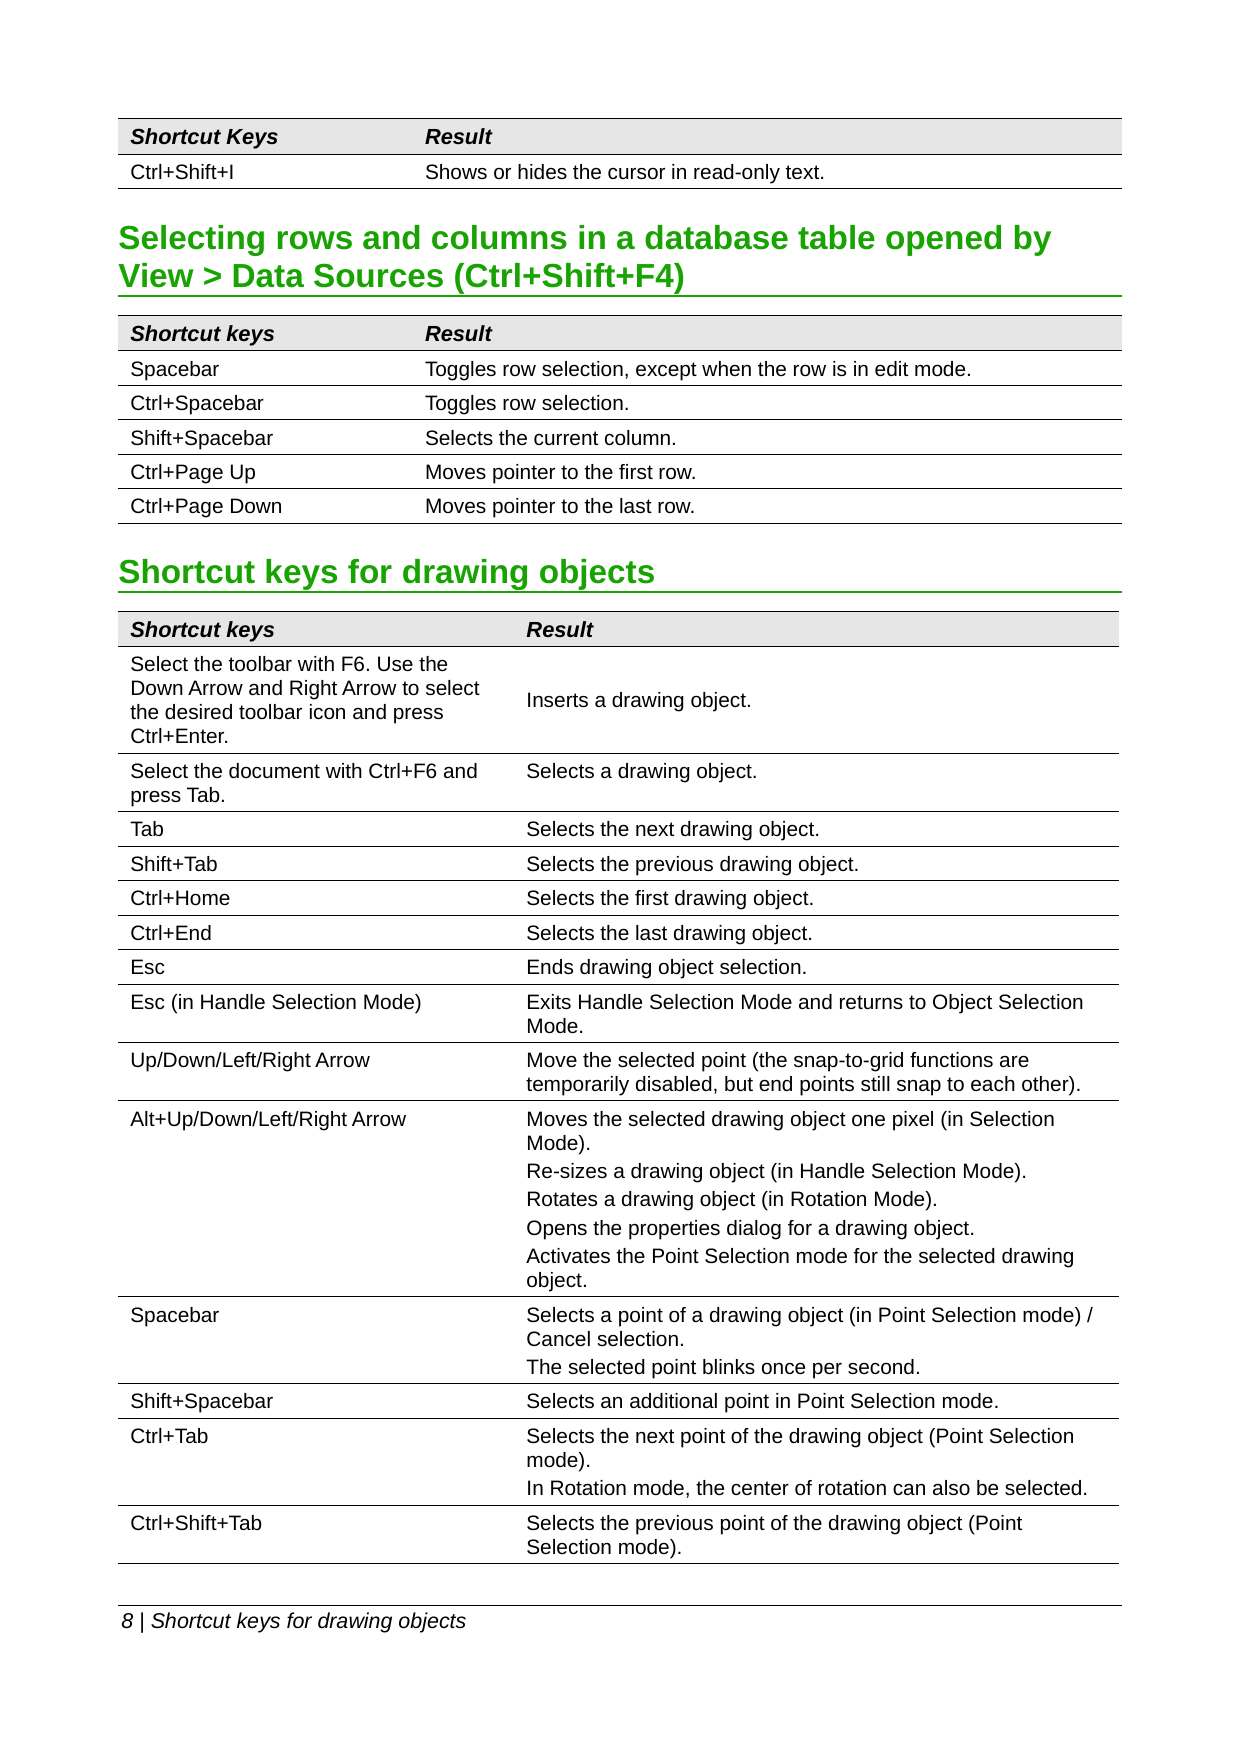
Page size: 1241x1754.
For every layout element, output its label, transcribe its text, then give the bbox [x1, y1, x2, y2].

table_cell Move the selected point (the snap-to-grid functions are temporarily disabled, but end points still snap to each other). [514, 1043, 1119, 1100]
table_cell Selects the first drawing object. [514, 881, 1119, 914]
table_header Shortcut keys [118, 612, 514, 646]
table_cell Tab [118, 812, 514, 846]
table_cell Moves pointer to the last row. [413, 489, 1122, 523]
table_header Shortcut keys [118, 316, 413, 350]
table_cell Shows or hides the cursor in read-only text. [413, 155, 1122, 188]
table_cell Ctrl+End [118, 916, 514, 949]
table_cell Spacebar [118, 1297, 514, 1383]
table_header Result [514, 612, 1119, 646]
table_cell Ctrl+Spacebar [118, 386, 413, 419]
table_cell Ctrl+Shift+Tab [118, 1506, 514, 1563]
table_cell Ctrl+Page Up [118, 455, 413, 488]
table_cell Moves pointer to the first row. [413, 455, 1122, 488]
table_cell Selects a point of a drawing object (in Point Selection mode) / Cancel selection. The selected point blinks once per second. [514, 1297, 1119, 1383]
table_cell Selects an additional point in Point Selection mode. [514, 1384, 1119, 1418]
table_header Result [413, 316, 1122, 350]
table_cell Selects the next point of the drawing object (Point Selection mode). In Rotation mode, the center of rotation can also be selected. [514, 1419, 1119, 1505]
table_cell Selects the next drawing object. [514, 812, 1119, 846]
subtitle Selecting rows and columns in a database table opened by View > Data Sources (Ctrl+Shift+F4) [118, 218, 1122, 295]
table_cell Ctrl+Home [118, 881, 514, 914]
table_cell Ends drawing object selection. [514, 950, 1119, 983]
subtitle Shortcut keys for drawing objects [118, 552, 1122, 591]
table_cell Selects a drawing object. [514, 754, 1119, 811]
table_cell Esc (in Handle Selection Mode) [118, 985, 514, 1042]
table_cell Select the document with Ctrl+F6 and press Tab. [118, 754, 514, 811]
table_cell Toggles row selection, except when the row is in edit mode. [413, 351, 1122, 385]
table_cell Shift+Tab [118, 847, 514, 880]
table_cell Ctrl+Page Down [118, 489, 413, 523]
table_cell Ctrl+Shift+I [118, 155, 413, 188]
table_cell Exits Handle Selection Mode and returns to Object Selection Mode. [514, 985, 1119, 1042]
table_cell Select the toolbar with F6. Use the Down Arrow and Right Arrow to select the desired toolbar icon and press Ctrl+Enter. [118, 647, 514, 753]
table_cell Up/Down/Left/Right Arrow [118, 1043, 514, 1100]
table_cell Selects the previous drawing object. [514, 847, 1119, 880]
table_cell Inserts a drawing object. [514, 647, 1119, 753]
table_cell Esc [118, 950, 514, 983]
table_cell Selects the current column. [413, 420, 1122, 454]
table_cell Selects the last drawing object. [514, 916, 1119, 949]
table_header Result [413, 119, 1122, 154]
table_cell Selects the previous point of the drawing object (Point Selection mode). [514, 1506, 1119, 1563]
table_cell Spacebar [118, 351, 413, 385]
table_cell Moves the selected drawing object one pixel (in Selection Mode). Re-sizes a drawing object (in Handle Selection Mode). Rotates a drawing object (in Rotation Mode). Opens the properties dialog for a drawing object. Activates the Point Selection mode for the selected drawing object. [514, 1101, 1119, 1296]
table_cell Alt+Up/Down/Left/Right Arrow [118, 1101, 514, 1296]
table_header Shortcut Keys [118, 119, 413, 154]
table_cell Ctrl+Tab [118, 1419, 514, 1505]
table_cell Shift+Spacebar [118, 1384, 514, 1418]
table_cell Shift+Spacebar [118, 420, 413, 454]
table_cell Toggles row selection. [413, 386, 1122, 419]
